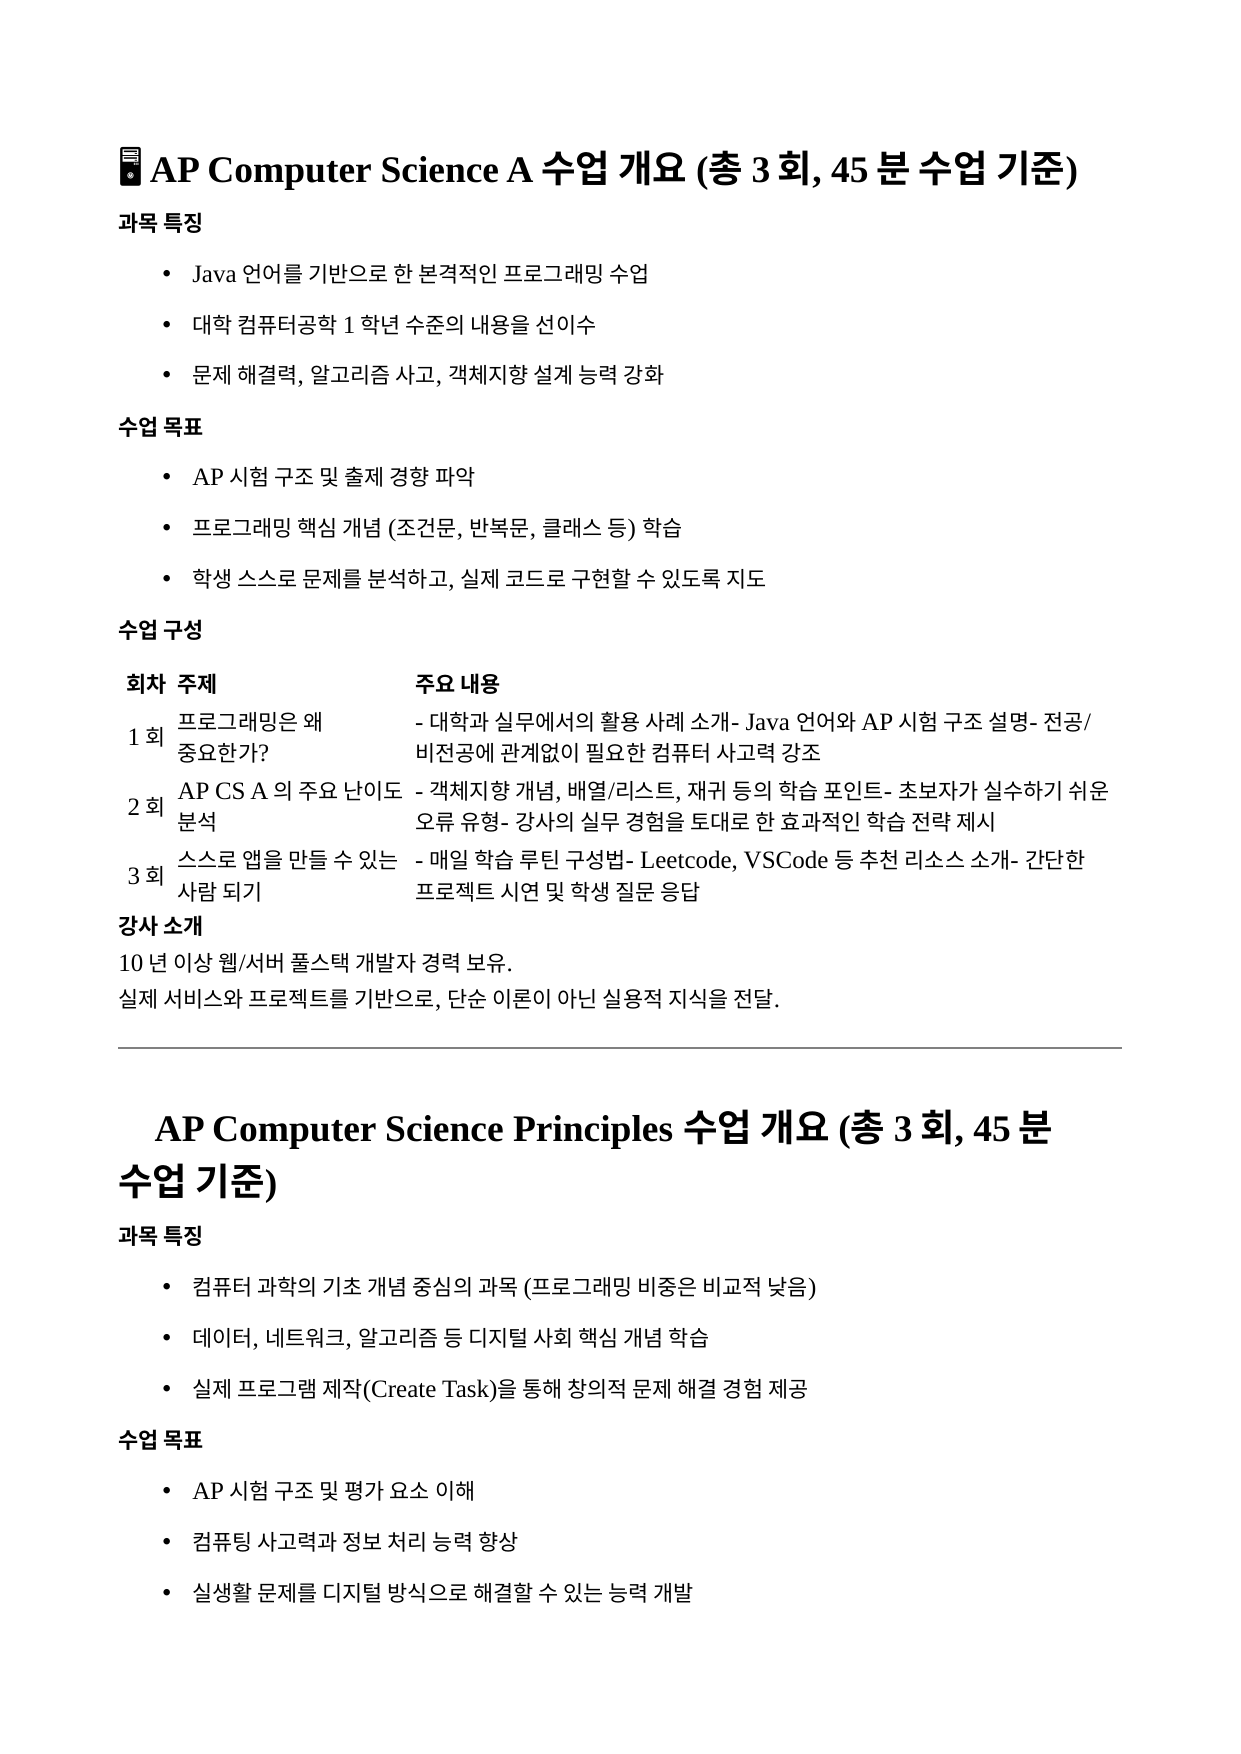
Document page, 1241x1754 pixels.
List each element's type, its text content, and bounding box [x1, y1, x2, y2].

table_header 주제 [175, 664, 412, 702]
table_cell AP CS A의 주요 난이도 분석 [175, 771, 412, 840]
list 대학 컴퓨터공학 1학년 수준의 내용을 선이수 [162, 308, 1122, 339]
list 문제 해결력, 알고리즘 사고, 객체지향 설계 능력 강화 [162, 358, 1122, 390]
list 컴퓨터 과학의 기초 개념 중심의 과목 (프로그래밍 비중은 비교적 낮음) [162, 1270, 1122, 1302]
list 실생활 문제를 디지털 방식으로 해결할 수 있는 능력 개발 [162, 1576, 1122, 1607]
table_cell 3회 [118, 840, 174, 909]
text 과목 특징 [118, 206, 1122, 237]
list 실제 프로그램 제작(Create Task)을 통해 창의적 문제 해결 경험 제공 [162, 1372, 1122, 1403]
list AP 시험 구조 및 출제 경향 파악 [162, 460, 1122, 492]
text 강사 소개 10년 이상 웹/서버 풀스택 개발자 경력 보유. 실제 서비스와 프로젝트를 기반으로, 단순 이론이 아닌 실용적 지식을 전달. [118, 909, 1122, 1013]
table_cell - 매일 학습 루틴 구성법- Leetcode, VSCode 등 추천 리소스 소개- 간단한 프로젝트 시연 및 학생 질문 응답 [412, 840, 1122, 909]
text 수업 목표 [118, 409, 1122, 441]
text 수업 구성 [118, 613, 1122, 645]
list Java 언어를 기반으로 한 본격적인 프로그래밍 수업 [162, 257, 1122, 288]
table_cell 2회 [118, 771, 174, 840]
table_cell 1회 [118, 702, 174, 771]
table_cell 스스로 앱을 만들 수 있는 사람 되기 [175, 840, 412, 909]
text 수업 목표 [118, 1423, 1122, 1454]
list AP 시험 구조 및 평가 요소 이해 [162, 1474, 1122, 1505]
list 컴퓨팅 사고력과 정보 처리 능력 향상 [162, 1524, 1122, 1556]
list 데이터, 네트워크, 알고리즘 등 디지털 사회 핵심 개념 학습 [162, 1321, 1122, 1352]
text 과목 특징 [118, 1219, 1122, 1251]
table_cell - 객체지향 개념, 배열/리스트, 재귀 등의 학습 포인트- 초보자가 실수하기 쉬운 오류 유형- 강사의 실무 경험을 토대로 한 효과적인 학습 전략 제시 [412, 771, 1122, 840]
table_cell 프로그래밍은 왜 중요한가? [175, 702, 412, 771]
table_header 회차 [118, 664, 174, 702]
list 프로그래밍 핵심 개념 (조건문, 반복문, 클래스 등) 학습 [162, 511, 1122, 543]
table_header 주요 내용 [412, 664, 1122, 702]
subtitle 🖥️ AP Computer Science A 수업 개요 (총 3회, 45분 수업 기준) [118, 139, 1122, 193]
list 학생 스스로 문제를 분석하고, 실제 코드로 구현할 수 있도록 지도 [162, 562, 1122, 594]
table_cell - 대학과 실무에서의 활용 사례 소개- Java 언어와 AP 시험 구조 설명- 전공/비전공에 관계없이 필요한 컴퓨터 사고력 강조 [412, 702, 1122, 771]
subtitle 🌐 AP Computer Science Principles 수업 개요 (총 3회, 45분 수업 기준) [118, 1098, 1122, 1206]
